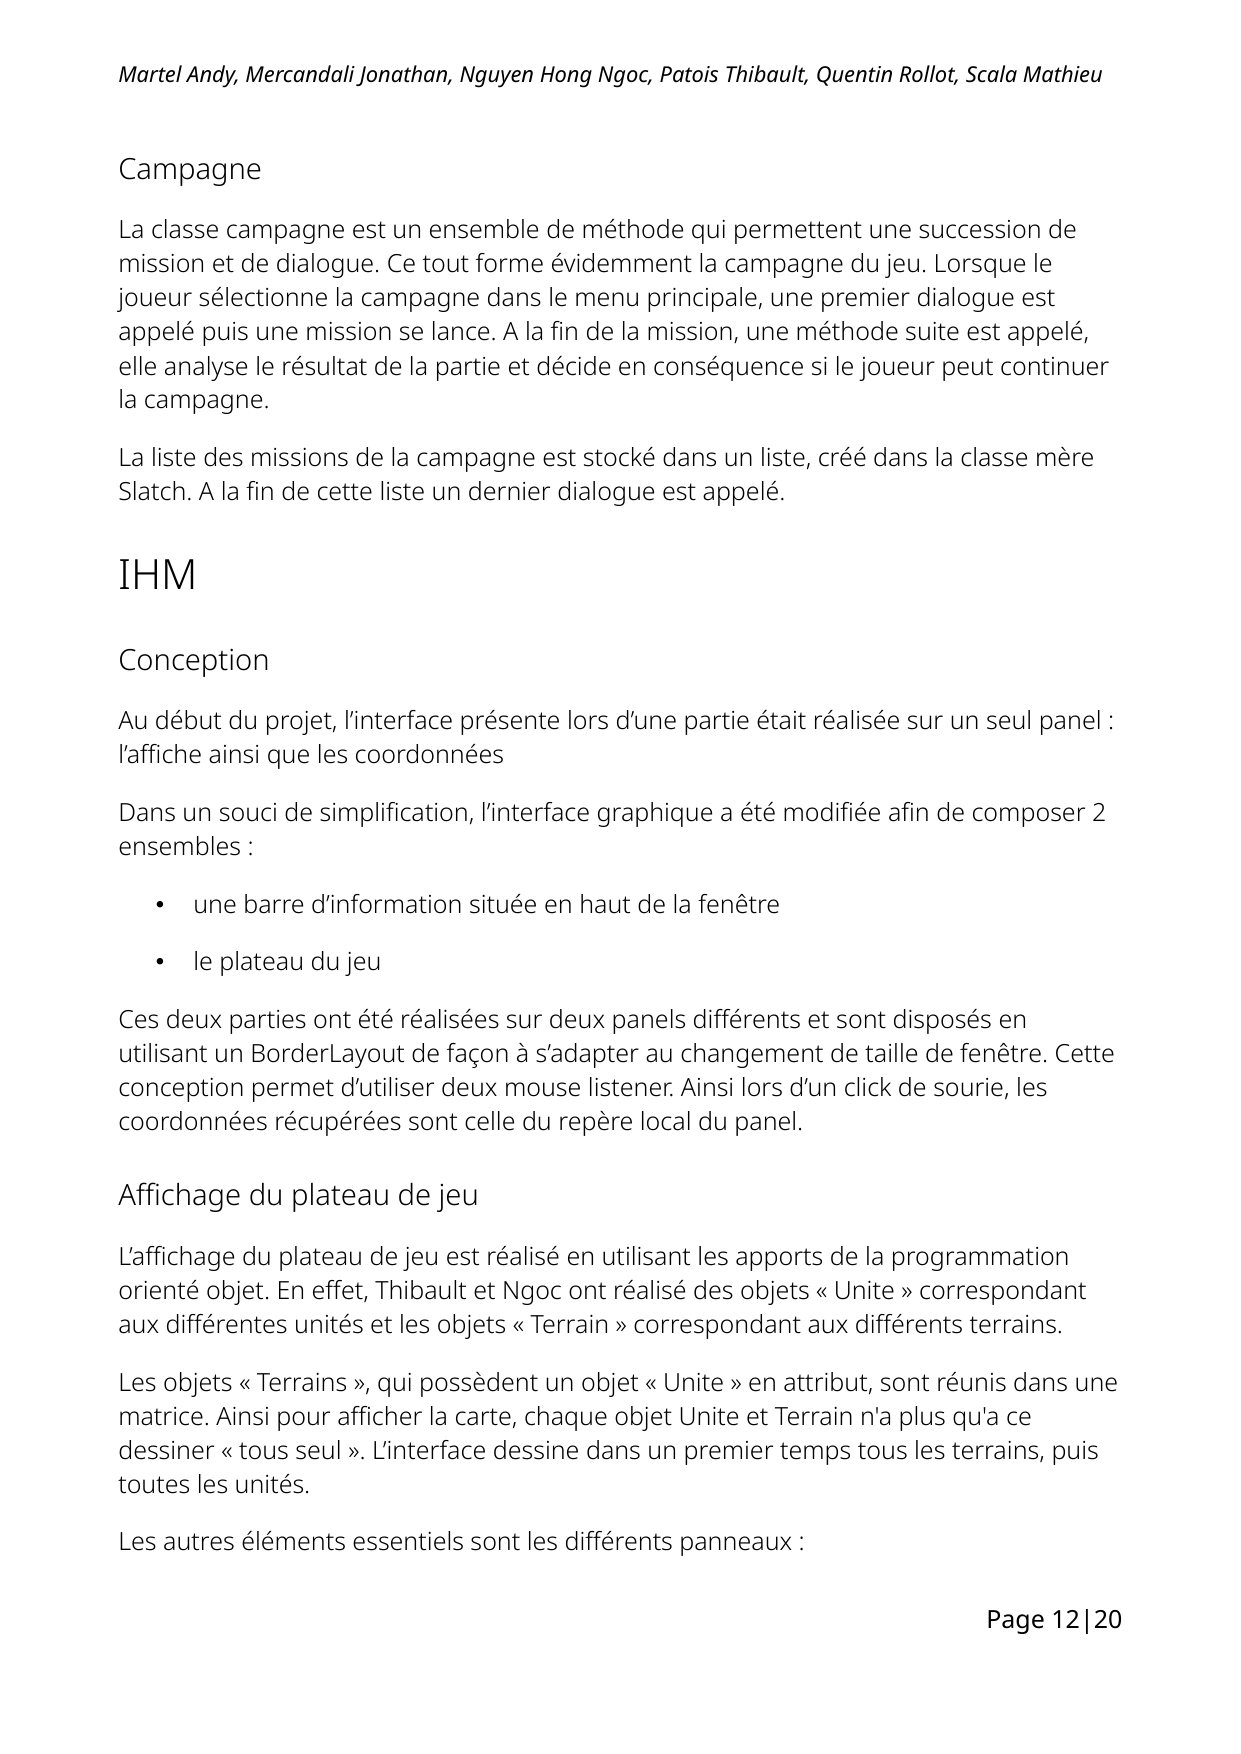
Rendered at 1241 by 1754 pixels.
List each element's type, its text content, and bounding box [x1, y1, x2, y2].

subtitle Affichage du plateau de jeu [118, 1174, 1122, 1214]
list le plateau du jeu [156, 944, 1122, 978]
text La classe campagne est un ensemble de méthode qui permettent une succession de mission et de dialogue. Ce tout forme évidemment la campagne du jeu. Lorsque le joueur sélectionne la campagne dans le menu principale, une premier dialogue est appelé puis une mission se lance. A la fin de la mission, une méthode suite est appelé, elle analyse le résultat de la partie et décide en conséquence si le joueur peut continuer la campagne. [118, 212, 1122, 416]
text Ces deux parties ont été réalisées sur deux panels différents et sont disposés en utilisant un BorderLayout de façon à s’adapter au changement de taille de fenêtre. Cette conception permet d’utiliser deux mouse listener. Ainsi lors d’un click de sourie, les coordonnées récupérées sont celle du repère local du panel. [118, 1001, 1122, 1138]
text Les objets « Terrains », qui possèdent un objet « Unite » en attribut, sont réunis dans une matrice. Ainsi pour afficher la carte, chaque objet Unite et Terrain n'a plus qu'a ce dessiner « tous seul ». L’interface dessine dans un premier temps tous les terrains, puis toutes les unités. [118, 1364, 1122, 1500]
list une barre d’information située en haut de la fenêtre [156, 886, 1122, 920]
subtitle IHM [118, 545, 1122, 601]
text Les autres éléments essentiels sont les différents panneaux : [118, 1524, 1122, 1558]
subtitle Campagne [118, 148, 1122, 188]
text L’affichage du plateau de jeu est réalisé en utilisant les apports de la programmation orienté objet. En effet, Thibault et Ngoc ont réalisé des objets « Unite » correspondant aux différentes unités et les objets « Terrain » correspondant aux différents terrains. [118, 1238, 1122, 1341]
subtitle Conception [118, 639, 1122, 679]
text La liste des missions de la campagne est stocké dans un liste, créé dans la classe mère Slatch. A la fin de cette liste un dernier dialogue est appelé. [118, 440, 1122, 508]
text Au début du projet, l’interface présente lors d’une partie était réalisée sur un seul panel : l’affiche ainsi que les coordonnées [118, 703, 1122, 771]
text Dans un souci de simplification, l’interface graphique a été modifiée afin de composer 2 ensembles : [118, 794, 1122, 863]
